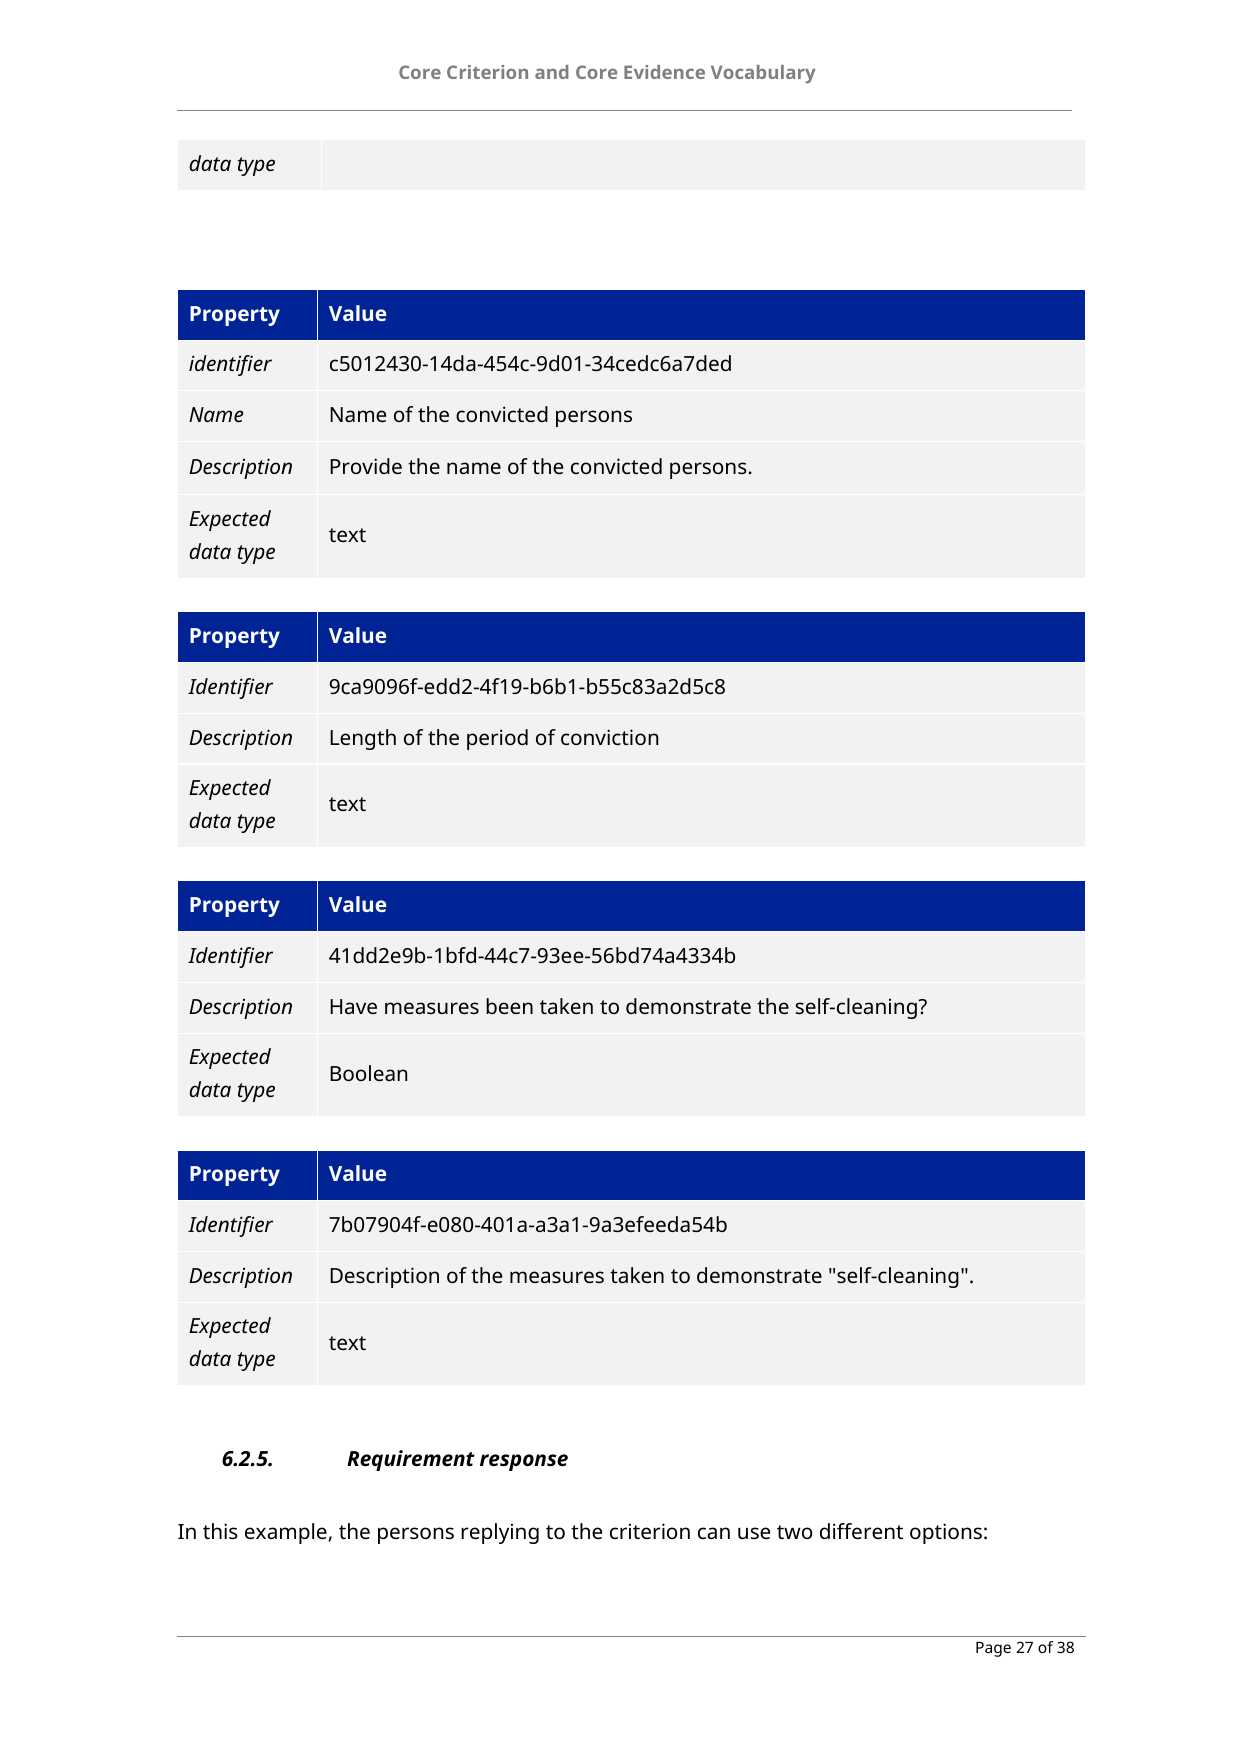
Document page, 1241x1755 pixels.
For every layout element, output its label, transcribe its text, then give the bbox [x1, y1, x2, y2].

table_cell Expected data type [178, 1303, 317, 1385]
table_cell data type [178, 140, 321, 190]
table_header Value [318, 881, 1085, 931]
table_cell c5012430-14da-454c-9d01-34cedc6a7ded [318, 341, 1085, 390]
table_cell text [318, 765, 1085, 847]
table_cell Boolean [318, 1034, 1085, 1116]
table_cell Expected data type [178, 495, 317, 578]
table_cell Identifier [178, 1201, 317, 1251]
table_cell text [318, 495, 1085, 578]
table_cell [322, 140, 1085, 190]
table_cell Expected data type [178, 1034, 317, 1116]
table_cell Description [178, 983, 317, 1033]
table_cell 7b07904f-e080-401a-a3a1-9a3efeeda54b [318, 1201, 1085, 1251]
table_cell Name [178, 391, 317, 441]
table_cell Expected data type [178, 765, 317, 847]
subtitle Requirement response [222, 1444, 1063, 1472]
table_cell Provide the name of the convicted persons. [318, 442, 1085, 494]
table_cell identifier [178, 341, 317, 390]
table_cell Description [178, 442, 317, 494]
table_header Property [178, 290, 317, 340]
table_cell Name of the convicted persons [318, 391, 1085, 441]
table_cell Length of the period of conviction [318, 714, 1085, 763]
table_header Property [178, 1151, 317, 1200]
table_header Value [318, 290, 1085, 340]
table_cell Identifier [178, 663, 317, 713]
table_header Value [318, 1151, 1085, 1200]
table_cell text [318, 1303, 1085, 1385]
table_cell Description [178, 1252, 317, 1302]
table_cell Description [178, 714, 317, 763]
table_header Property [178, 612, 317, 662]
table_cell Have measures been taken to demonstrate the self-cleaning? [318, 983, 1085, 1033]
table_cell Description of the measures taken to demonstrate "self-cleaning". [318, 1252, 1085, 1302]
table_cell 9ca9096f-edd2-4f19-b6b1-b55c83a2d5c8 [318, 663, 1085, 713]
table_header Value [318, 612, 1085, 662]
table_cell 41dd2e9b-1bfd-44c7-93ee-56bd74a4334b [318, 932, 1085, 982]
table_cell Identifier [178, 932, 317, 982]
table_header Property [178, 881, 317, 931]
text In this example, the persons replying to the criterion can use two different options: [177, 1517, 1063, 1546]
